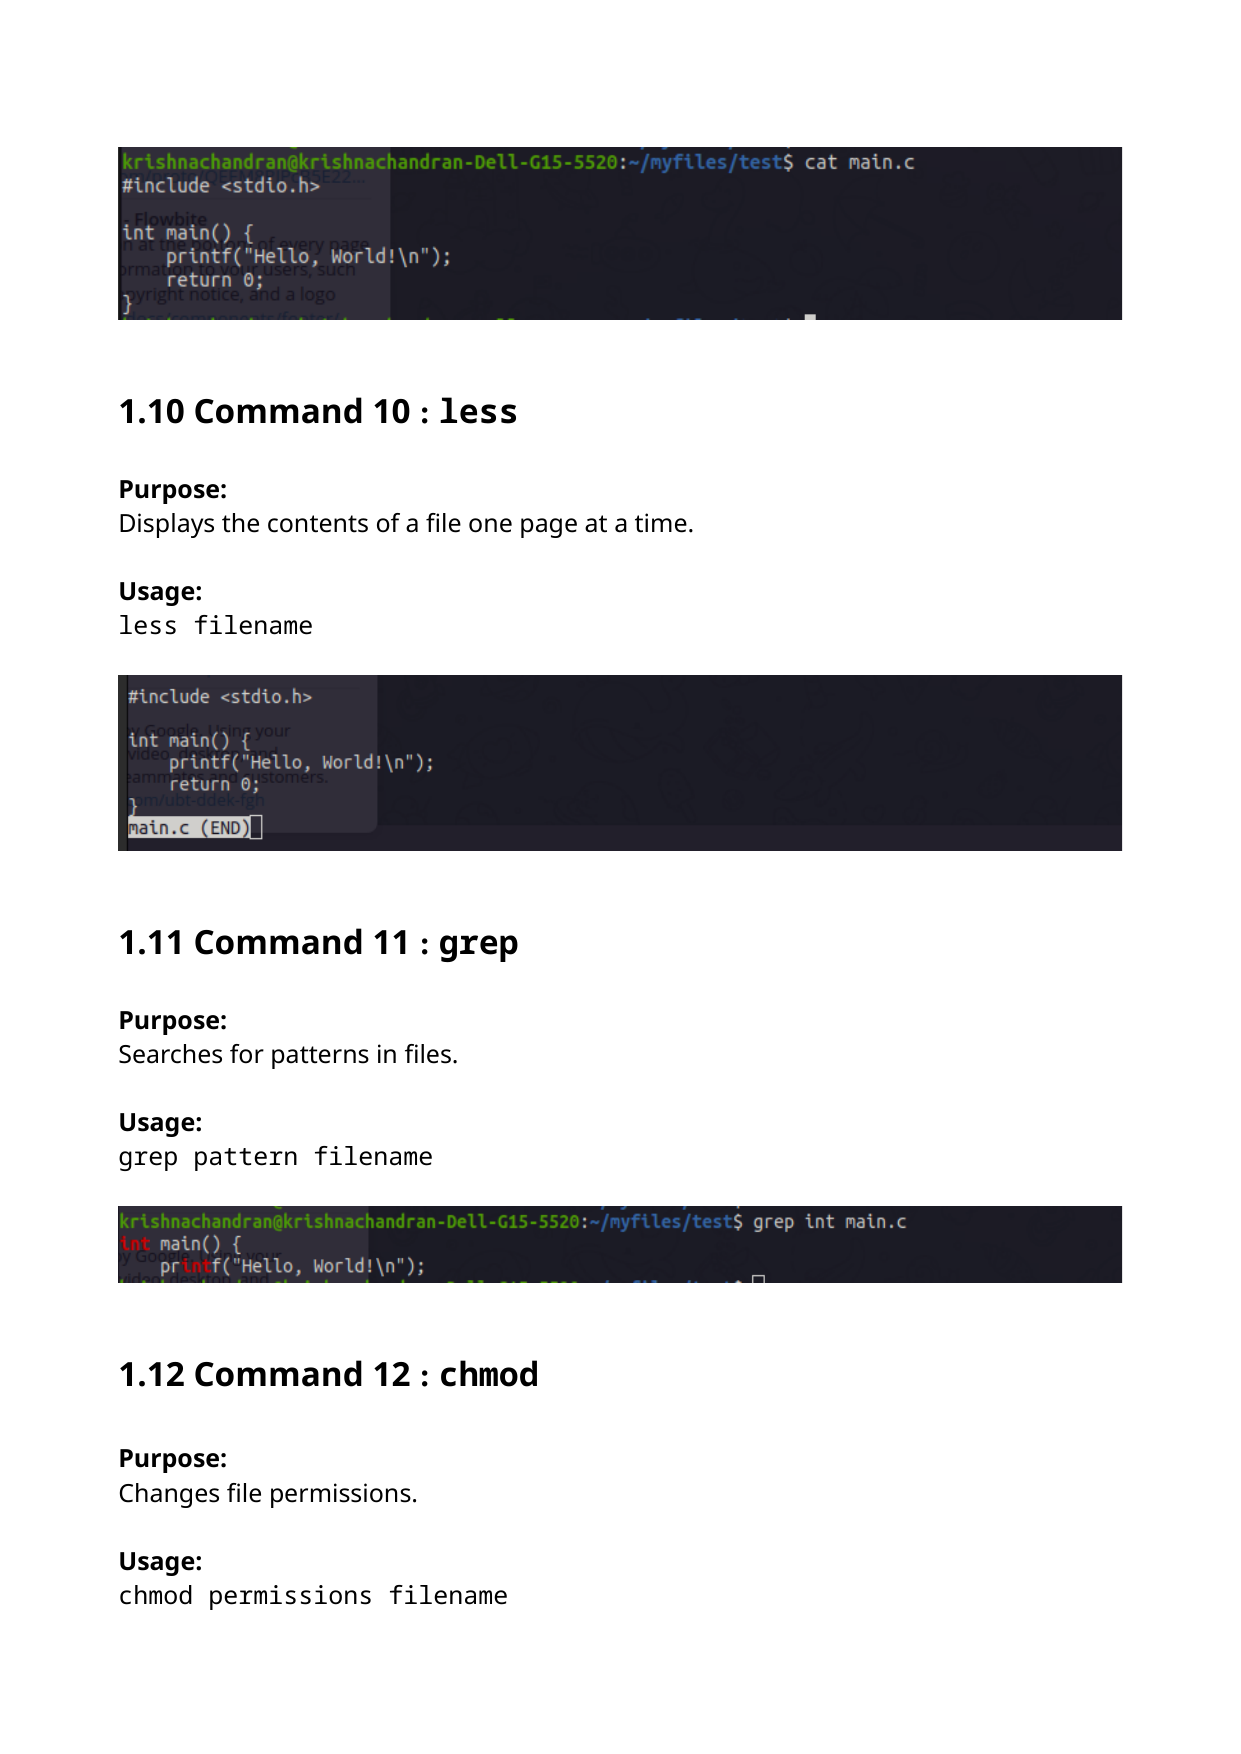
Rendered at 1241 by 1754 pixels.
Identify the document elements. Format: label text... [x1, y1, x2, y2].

text Purpose: [118, 471, 1122, 505]
text Displays the contents of a file one page at a time. [118, 505, 1122, 539]
text 1.10 Command 10 : less [118, 388, 1122, 433]
picture [118, 147, 1123, 320]
picture [118, 675, 1123, 851]
text 1.12 Command 12 : chmod [118, 1350, 1122, 1396]
text chmod permissions filename [118, 1577, 1122, 1611]
text Changes file permissions. [118, 1475, 1122, 1509]
text Usage: [118, 1543, 1122, 1577]
picture [118, 1206, 1123, 1283]
text less filename [118, 608, 1122, 642]
text Usage: [118, 1105, 1122, 1139]
text 1.11 Command 11 : grep [118, 919, 1122, 964]
text Usage: [118, 573, 1122, 608]
text Searches for patterns in files. [118, 1037, 1122, 1071]
text grep pattern filename [118, 1139, 1122, 1173]
text Purpose: [118, 1002, 1122, 1037]
text Purpose: [118, 1441, 1122, 1475]
